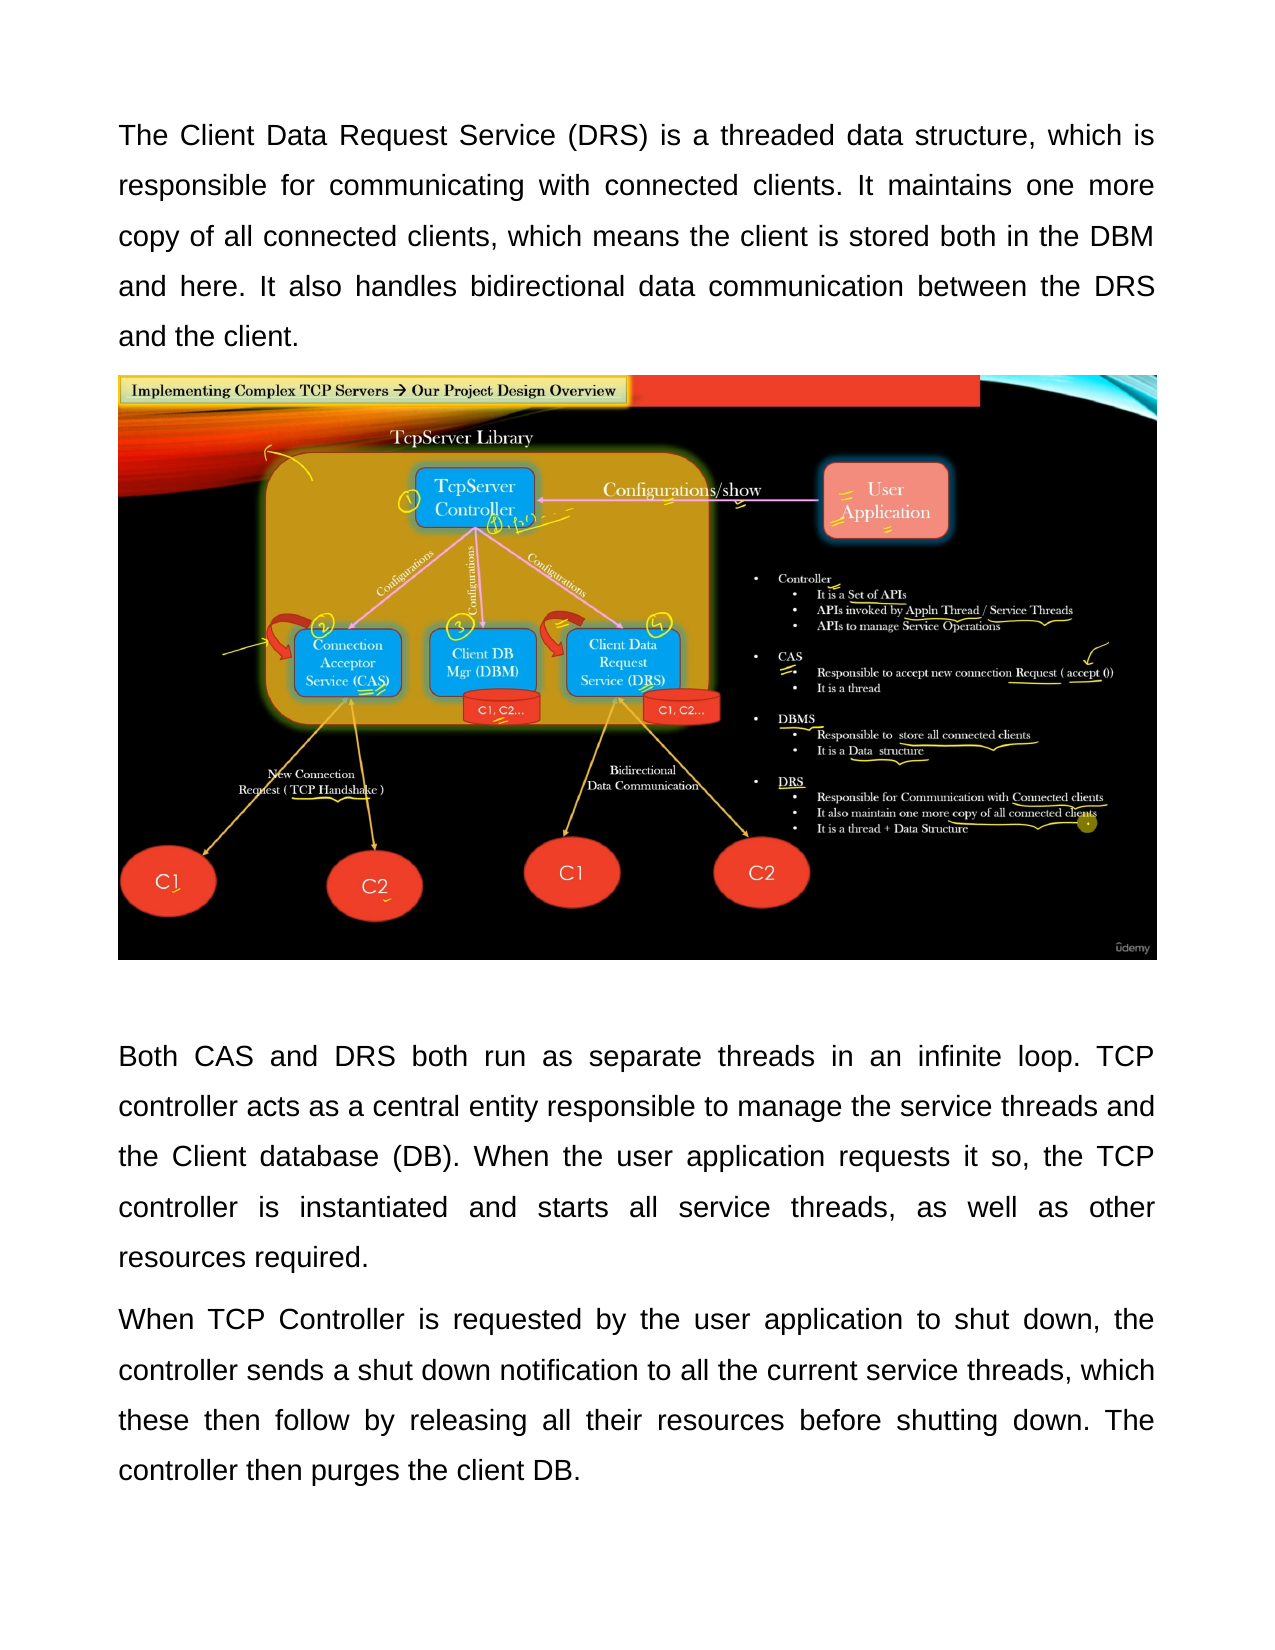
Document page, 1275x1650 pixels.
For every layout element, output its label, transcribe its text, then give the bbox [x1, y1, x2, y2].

text When TCP Controller is requested by the user application to shut down, the controller sends a shut down notification to all the current service threads, which these then follow by releasing all their resources before shutting down. The controller then purges the client DB. [118, 1302, 1157, 1487]
text The Client Data Request Service (DRS) is a threaded data structure, which is responsible for communicating with connected clients. It maintains one more copy of all connected clients, which means the client is stored both in the DBM and here. It also handles bidirectional data communication between the DRS and the client. [118, 118, 1157, 353]
text Both CAS and DRS both run as separate threads in an infinite loop. TCP controller acts as a central entity responsible to manage the service threads and the Client database (DB). When the user application requests it so, the TCP controller is instantiated and starts all service threads, as well as other resources required. [118, 1039, 1157, 1274]
picture [118, 375, 1157, 960]
